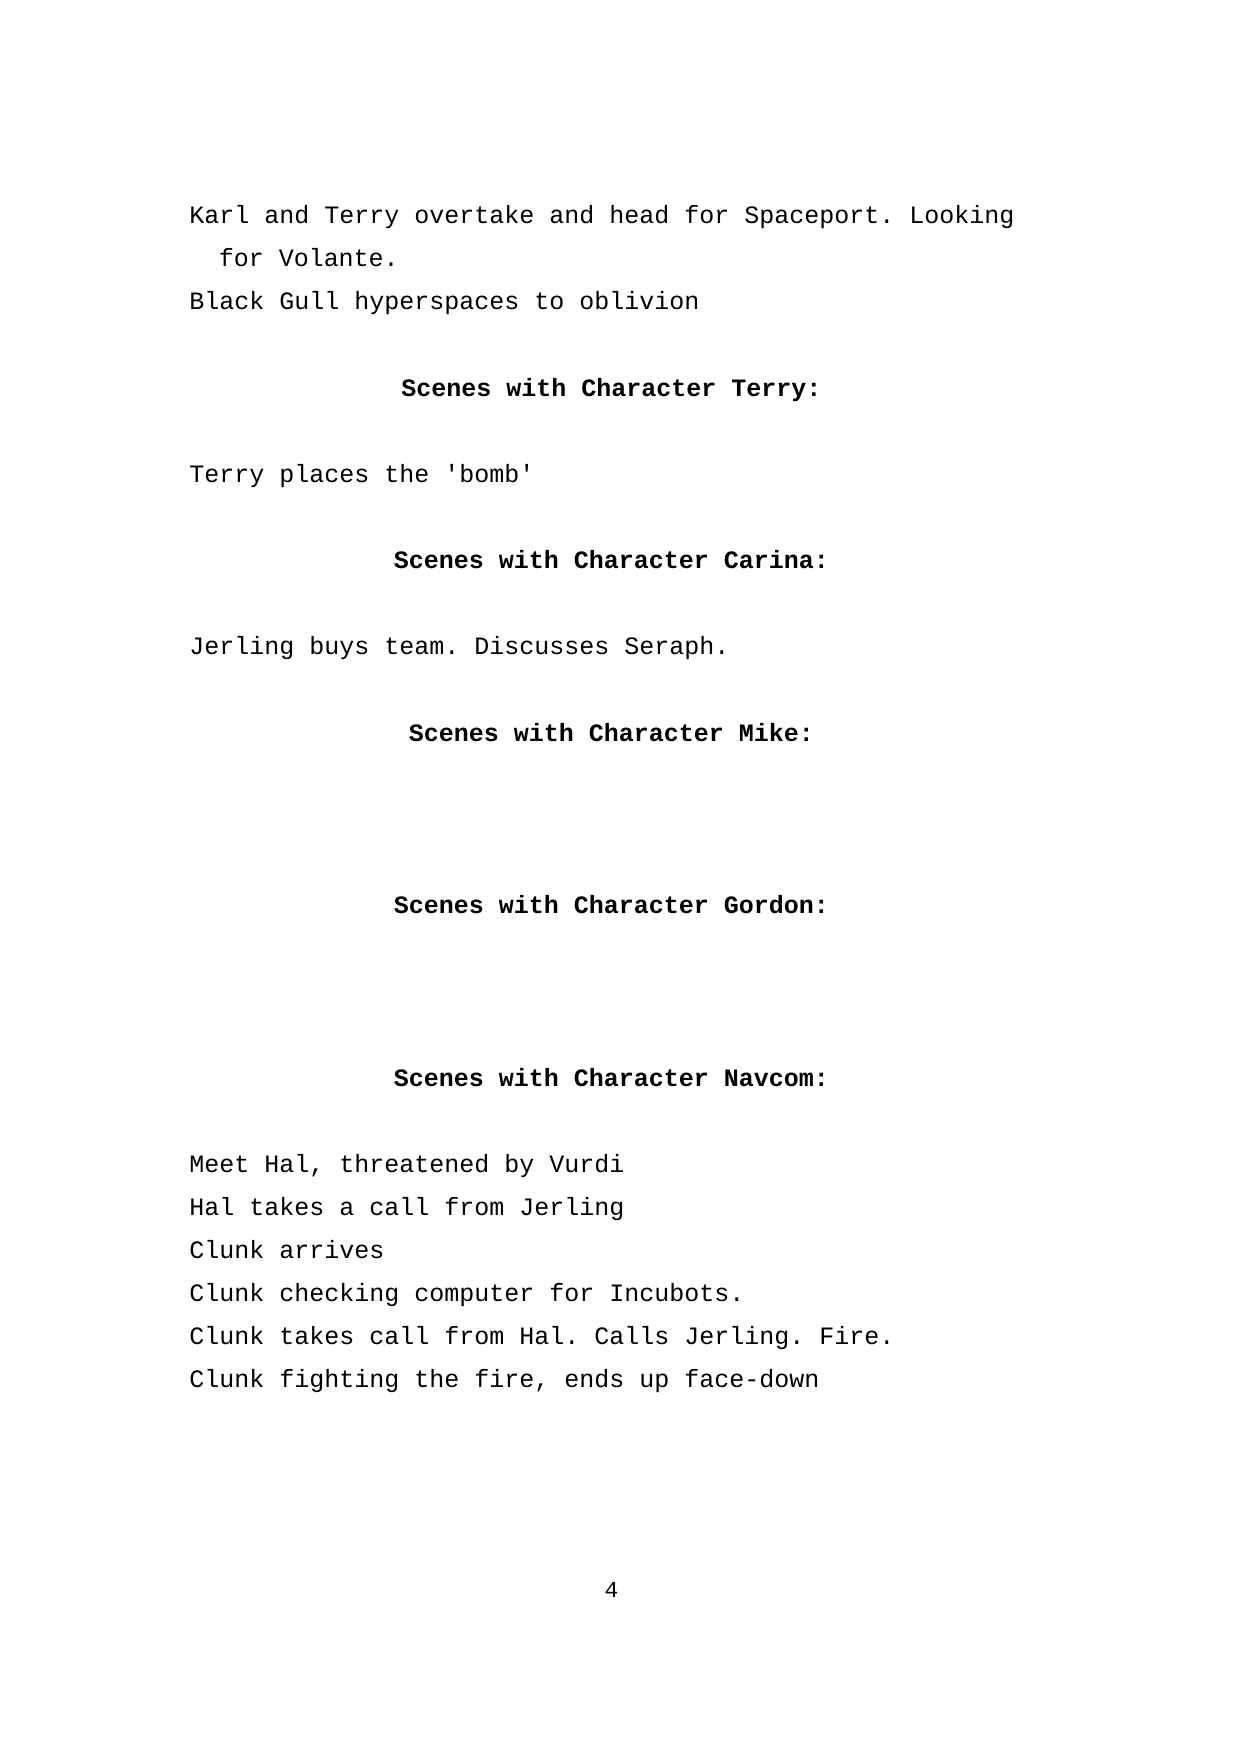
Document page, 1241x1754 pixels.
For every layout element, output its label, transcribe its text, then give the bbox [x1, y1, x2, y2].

subtitle Scenes with Character Gordon: [159, 879, 1063, 922]
text Clunk checking computer for Incubots. [189, 1267, 1063, 1310]
subtitle Scenes with Character Terry: [159, 361, 1063, 404]
text Clunk arrives [189, 1224, 1063, 1267]
text Karl and Terry overtake and head for Spaceport. Looking for Volante. [189, 189, 1063, 275]
text Meet Hal, threatened by Vurdi [189, 1138, 1063, 1181]
text Clunk fighting the fire, ends up face-down [189, 1353, 1063, 1396]
text Clunk takes call from Hal. Calls Jerling. Fire. [189, 1310, 1063, 1353]
text Black Gull hyperspaces to oblivion [189, 275, 1063, 318]
subtitle Scenes with Character Carina: [159, 534, 1063, 577]
subtitle Scenes with Character Mike: [159, 706, 1063, 749]
text Hal takes a call from Jerling [189, 1181, 1063, 1224]
subtitle Scenes with Character Navcom: [159, 1051, 1063, 1094]
text Terry places the 'bomb' [189, 448, 1063, 491]
text Jerling buys team. Discusses Seraph. [189, 620, 1063, 663]
